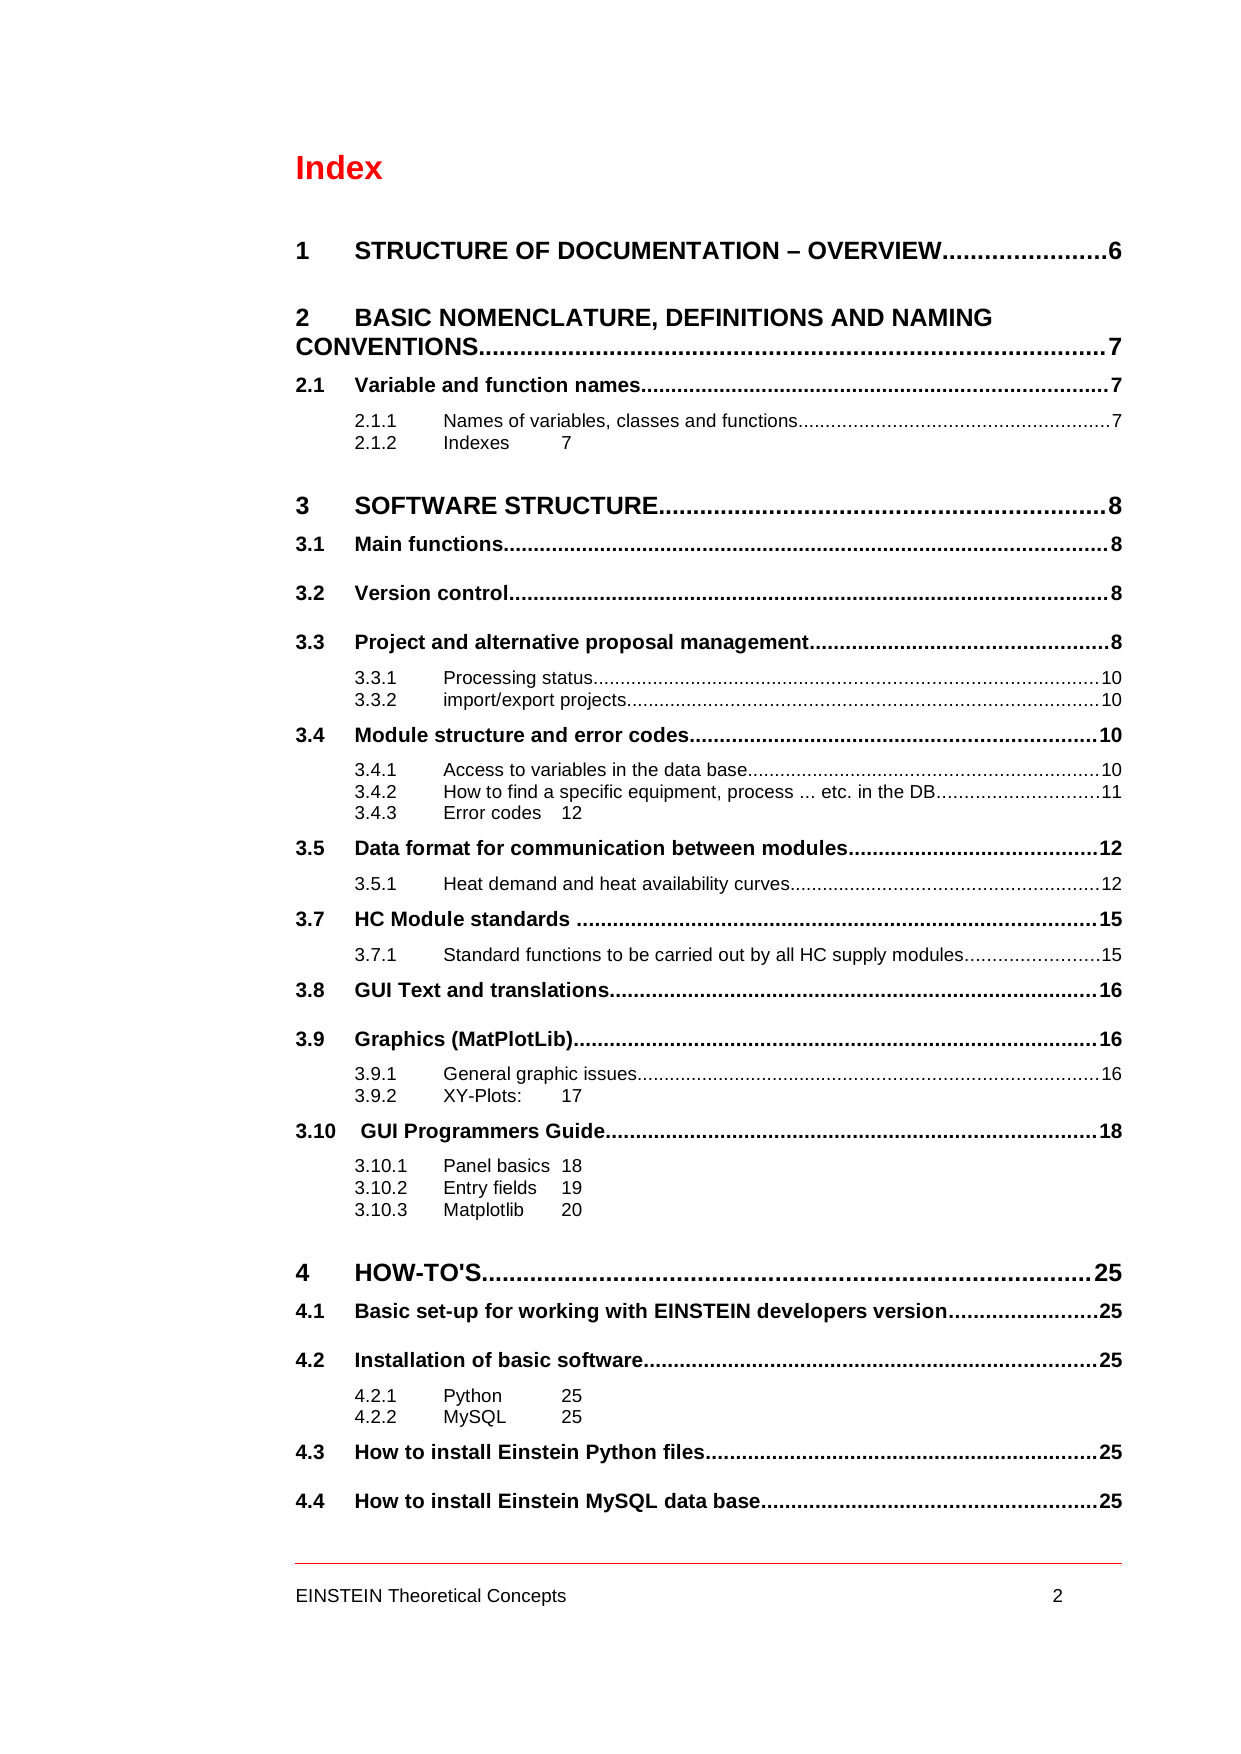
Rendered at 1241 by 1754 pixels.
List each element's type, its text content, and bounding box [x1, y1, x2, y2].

text 3.4 Module structure and error codes 10 [295, 722, 1122, 747]
text 3.5.1 Heat demand and heat availability curves 12 [354, 873, 1122, 894]
text 4 How-to's 25 [295, 1257, 1122, 1287]
text 2.1.1 Names of variables, classes and functions 7 [354, 410, 1122, 432]
text 3.4.3 Error codes 12 [354, 802, 1122, 824]
text 3.10.3 Matplotlib 20 [354, 1198, 1122, 1220]
text 4.2 Installation of basic software 25 [295, 1348, 1122, 1372]
text 3.9 Graphics (MatPlotLib) 16 [295, 1027, 1122, 1051]
text 3.10.1 Panel basics 18 [354, 1155, 1122, 1177]
text 4.2.1 Python 25 [354, 1385, 1122, 1406]
text 3.10.2 Entry fields 19 [354, 1177, 1122, 1198]
text 4.1 Basic set-up for working with EINSTEIN developers version 25 [295, 1299, 1122, 1323]
text 3.7.1 Standard functions to be carried out by all HC supply modules 15 [354, 943, 1122, 965]
text 4.4 How to install Einstein MySQL data base 25 [295, 1489, 1122, 1513]
text 3.9.2 XY-Plots: 17 [354, 1085, 1122, 1106]
text 3.2 Version control 8 [295, 581, 1122, 605]
text 3.5 Data format for communication between modules 12 [295, 836, 1122, 860]
text 2 Basic nomenclature, definitions and naming conventions 7 [295, 303, 1122, 361]
text 3.3 Project and alternative proposal management 8 [295, 630, 1122, 654]
text 3.9.1 General graphic issues 16 [354, 1063, 1122, 1085]
text 1 Structure of documentation – overview 6 [295, 236, 1122, 265]
text 3.1 Main functions 8 [295, 532, 1122, 556]
text 3 Software structure 8 [295, 491, 1122, 520]
subtitle Index [295, 148, 1122, 186]
text 3.4.2 How to find a specific equipment, process ... etc. in the DB 11 [354, 781, 1122, 802]
text 3.10 GUI Programmers Guide 18 [295, 1119, 1122, 1143]
text 3.7 HC Module standards 15 [295, 907, 1122, 931]
text 4.2.2 MySQL 25 [354, 1406, 1122, 1428]
text 3.4.1 Access to variables in the data base 10 [354, 759, 1122, 781]
text 3.3.1 Processing status 10 [354, 667, 1122, 688]
text 3.8 GUI Text and translations 16 [295, 977, 1122, 1002]
text 2.1.2 Indexes 7 [354, 432, 1122, 453]
text 4.3 How to install Einstein Python files 25 [295, 1440, 1122, 1464]
text 3.3.2 import/export projects 10 [354, 688, 1122, 710]
text 2.1 Variable and function names 7 [295, 373, 1122, 397]
